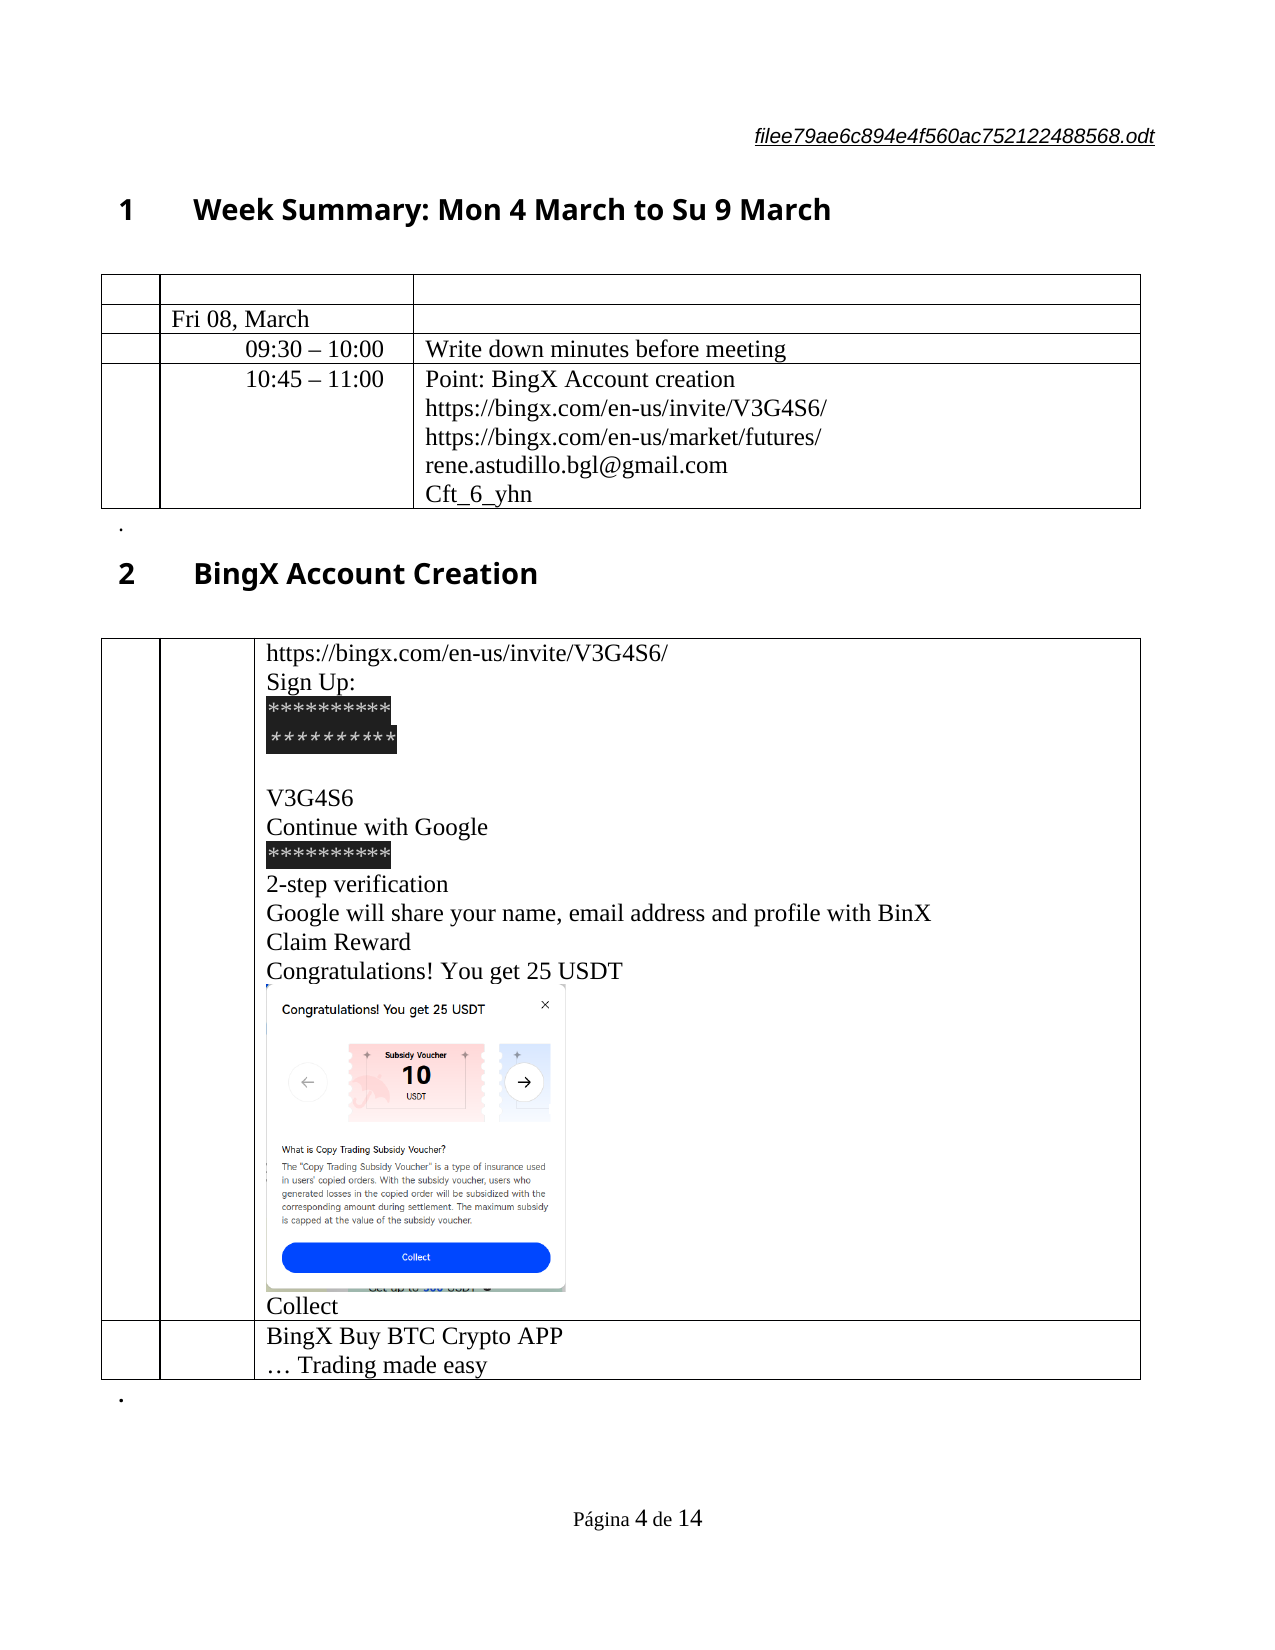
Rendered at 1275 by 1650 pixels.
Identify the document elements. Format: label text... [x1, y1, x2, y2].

table_header [149, 275, 159, 303]
table_cell [149, 305, 159, 333]
text . [118, 509, 1157, 537]
subtitle BingX Account Creation [118, 553, 1157, 593]
table_cell [102, 364, 159, 508]
table_cell Fri 08, March [403, 305, 413, 333]
table_header [161, 639, 254, 1320]
table_header https://bingx.com/en-us/invite/V3G4S6/ Sign Up: ********** ********** V3G4S6 Continue with Google ********** 2-step verification Google will share your name, email address and profile with BinX Claim Reward Congratulations! You get 25 USDT Collect [1129, 639, 1140, 1320]
table_header [102, 639, 159, 1320]
table_cell [102, 1321, 159, 1379]
table_cell Fri 08, March [161, 305, 171, 333]
picture [266, 984, 566, 1292]
table_cell 09:30 – 10:00 [161, 334, 245, 363]
table_cell 09:30 – 10:00 [403, 334, 413, 363]
subtitle Week Summary: Mon 4 March to Su 9 March [118, 189, 1157, 229]
table_header [414, 275, 425, 303]
table_header [403, 275, 413, 303]
table_cell [102, 334, 113, 363]
table_header [102, 275, 113, 303]
table_header [1129, 275, 1140, 303]
table_header [161, 275, 171, 303]
table_cell [414, 305, 425, 333]
table_header https://bingx.com/en-us/invite/V3G4S6/ Sign Up: ********** ********** V3G4S6 Continue with Google ********** 2-step verification Google will share your name, email address and profile with BinX Claim Reward Congratulations! You get 25 USDT Collect [255, 639, 266, 1320]
table_cell [1129, 305, 1140, 333]
table_cell [102, 305, 113, 333]
table_cell 10:45 – 11:00 [161, 364, 413, 508]
text . [118, 1380, 1157, 1408]
table_cell [161, 1321, 254, 1379]
table_cell [149, 334, 159, 363]
